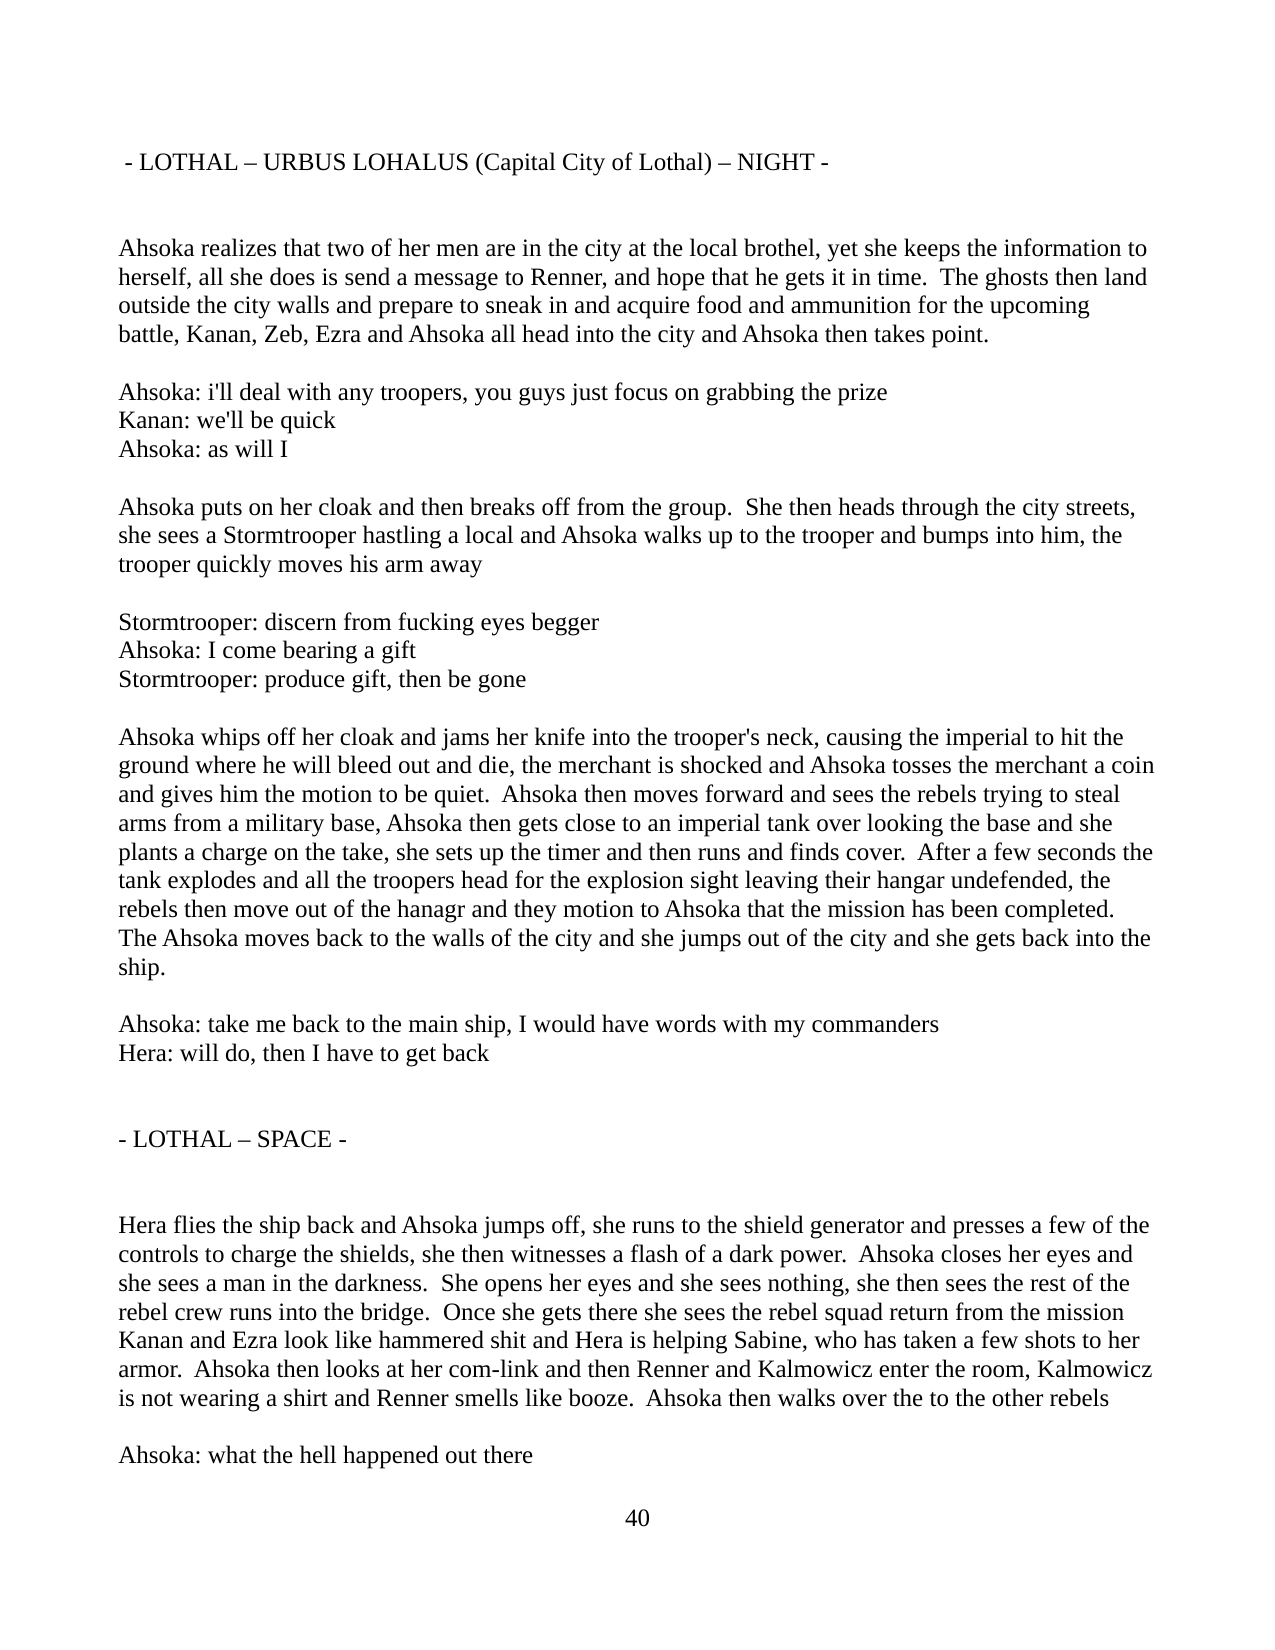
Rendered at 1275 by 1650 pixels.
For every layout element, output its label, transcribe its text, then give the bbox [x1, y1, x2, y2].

text - LOTHAL – URBUS LOHALUS (Capital City of Lothal) – NIGHT - [118, 147, 1157, 176]
text Ahsoka: as will I [118, 434, 1157, 463]
text Ahsoka puts on her cloak and then breaks off from the group. She then heads through the city streets, she sees a Stormtrooper hastling a local and Ahsoka walks up to the trooper and bumps into him, the trooper quickly moves his arm away [118, 492, 1157, 578]
text Stormtrooper: discern from fucking eyes begger [118, 607, 1157, 636]
text Ahsoka realizes that two of her men are in the city at the local brothel, yet she keeps the information to herself, all she does is send a message to Renner, and hope that he gets it in time. The ghosts then land outside the city walls and prepare to sneak in and acquire food and ammunition for the upcoming battle, Kanan, Zeb, Ezra and Ahsoka all head into the city and Ahsoka then takes point. [118, 233, 1157, 348]
text - LOTHAL – SPACE - [118, 1124, 1157, 1153]
text Ahsoka: what the hell happened out there [118, 1441, 1157, 1469]
text Hera: will do, then I have to get back [118, 1038, 1157, 1067]
text Stormtrooper: produce gift, then be gone [118, 664, 1157, 693]
text Ahsoka: I come bearing a gift [118, 636, 1157, 664]
text Ahsoka whips off her cloak and jams her knife into the trooper's neck, causing the imperial to hit the ground where he will bleed out and die, the merchant is shocked and Ahsoka tosses the merchant a coin and gives him the motion to be quiet. Ahsoka then moves forward and sees the rebels trying to steal arms from a military base, Ahsoka then gets close to an imperial tank over looking the base and she plants a charge on the take, she sets up the timer and then runs and finds cover. After a few seconds the tank explodes and all the troopers head for the explosion sight leaving their hangar undefended, the rebels then move out of the hanagr and they motion to Ahsoka that the mission has been completed. The Ahsoka moves back to the walls of the city and she jumps out of the city and she gets back into the ship. [118, 722, 1157, 981]
text Kanan: we'll be quick [118, 406, 1157, 434]
text Hera flies the ship back and Ahsoka jumps off, she runs to the shield generator and presses a few of the controls to charge the shields, she then witnesses a flash of a dark power. Ahsoka closes her eyes and she sees a man in the darkness. She opens her eyes and she sees nothing, she then sees the rest of the rebel crew runs into the bridge. Once she gets there she sees the rebel squad return from the mission Kanan and Ezra look like hammered shit and Hera is helping Sabine, who has taken a few shots to her armor. Ahsoka then looks at her com-link and then Renner and Kalmowicz enter the room, Kalmowicz is not wearing a shirt and Renner smells like booze. Ahsoka then walks over the to the other rebels [118, 1211, 1157, 1412]
text Ahsoka: take me back to the main ship, I would have words with my commanders [118, 1009, 1157, 1038]
text Ahsoka: i'll deal with any troopers, you guys just focus on grabbing the prize [118, 377, 1157, 406]
